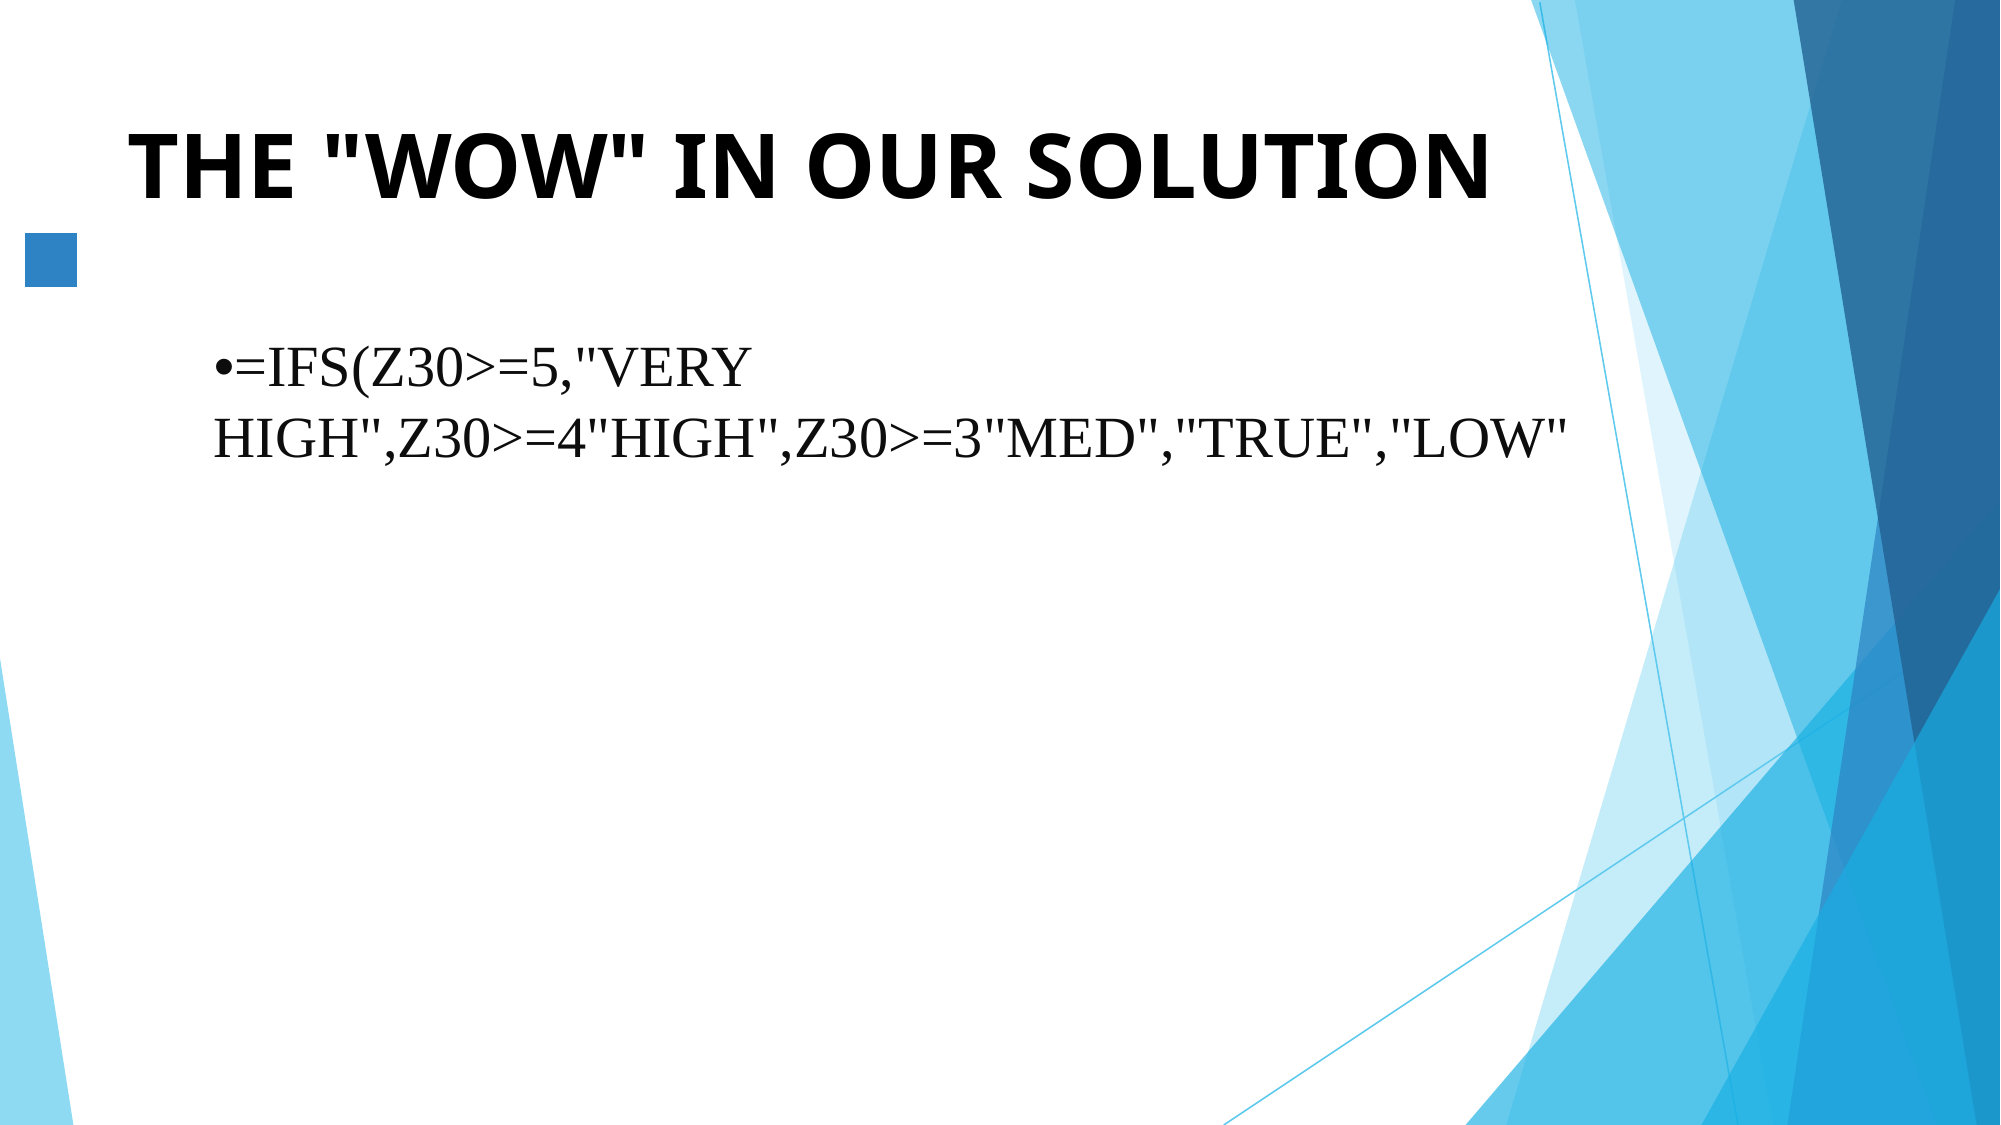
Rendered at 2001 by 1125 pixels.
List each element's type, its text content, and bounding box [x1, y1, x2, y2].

subtitle [1559, 103, 1611, 225]
text [1599, 331, 1645, 399]
text HIGH",Z30>=4"HIGH",Z30>=3"MED","TRUE","LOW" [213, 403, 1621, 471]
text [1612, 403, 1657, 471]
subtitle THE "WOW" IN OUR SOLUTION [127, 103, 1578, 225]
text •=IFS(Z30>=5,"VERY [213, 331, 1608, 399]
